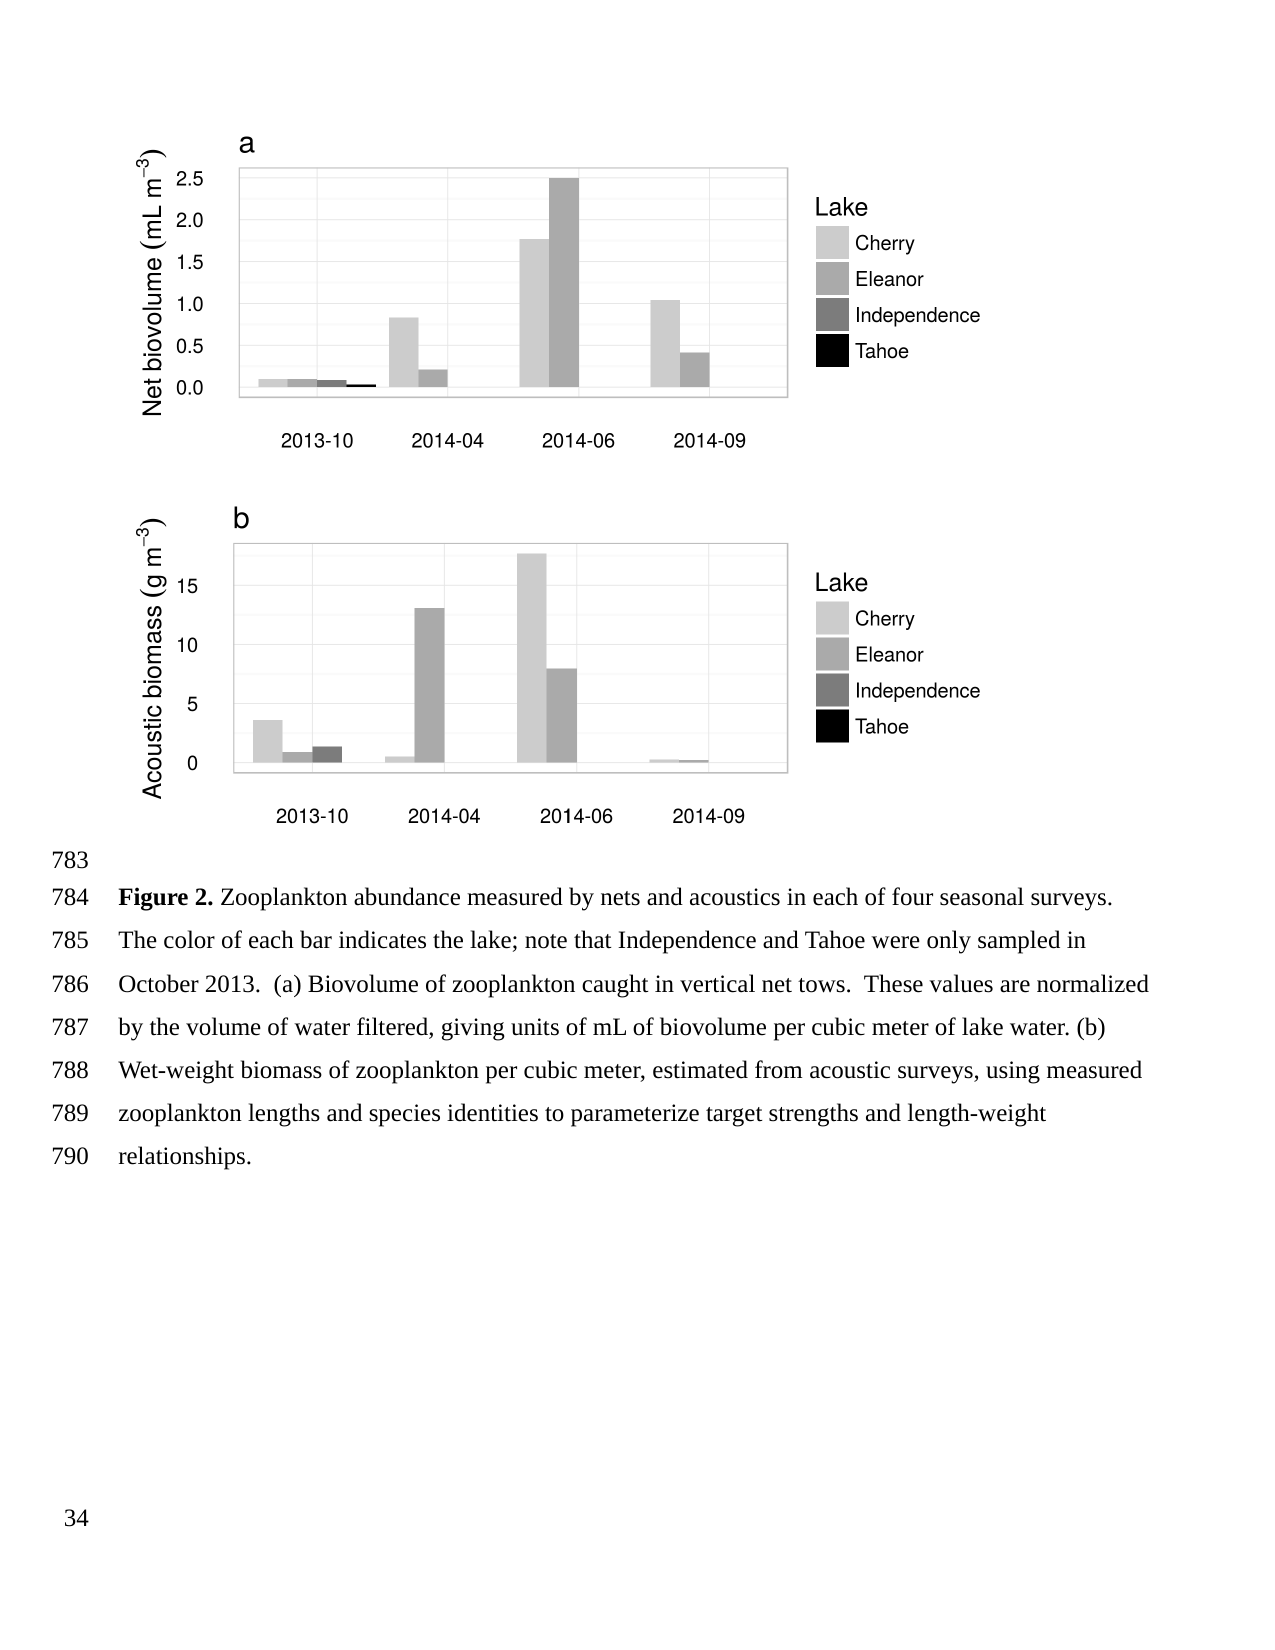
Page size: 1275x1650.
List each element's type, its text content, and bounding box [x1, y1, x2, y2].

picture [118, 118, 1019, 869]
text Figure 2. Zooplankton abundance measured by nets and acoustics in each of four seasonal surveys. The color of each bar indicates the lake; note that Independence and Tahoe were only sampled in October 2013. (a) Biovolume of zooplankton caught in vertical net tows. These values are normalized by the volume of water filtered, giving units of mL of biovolume per cubic meter of lake water. (b) Wet-weight biomass of zooplankton per cubic meter, estimated from acoustic surveys, using measured zooplankton lengths and species identities to parameterize target strengths and length-weight relationships. [118, 882, 1157, 1170]
